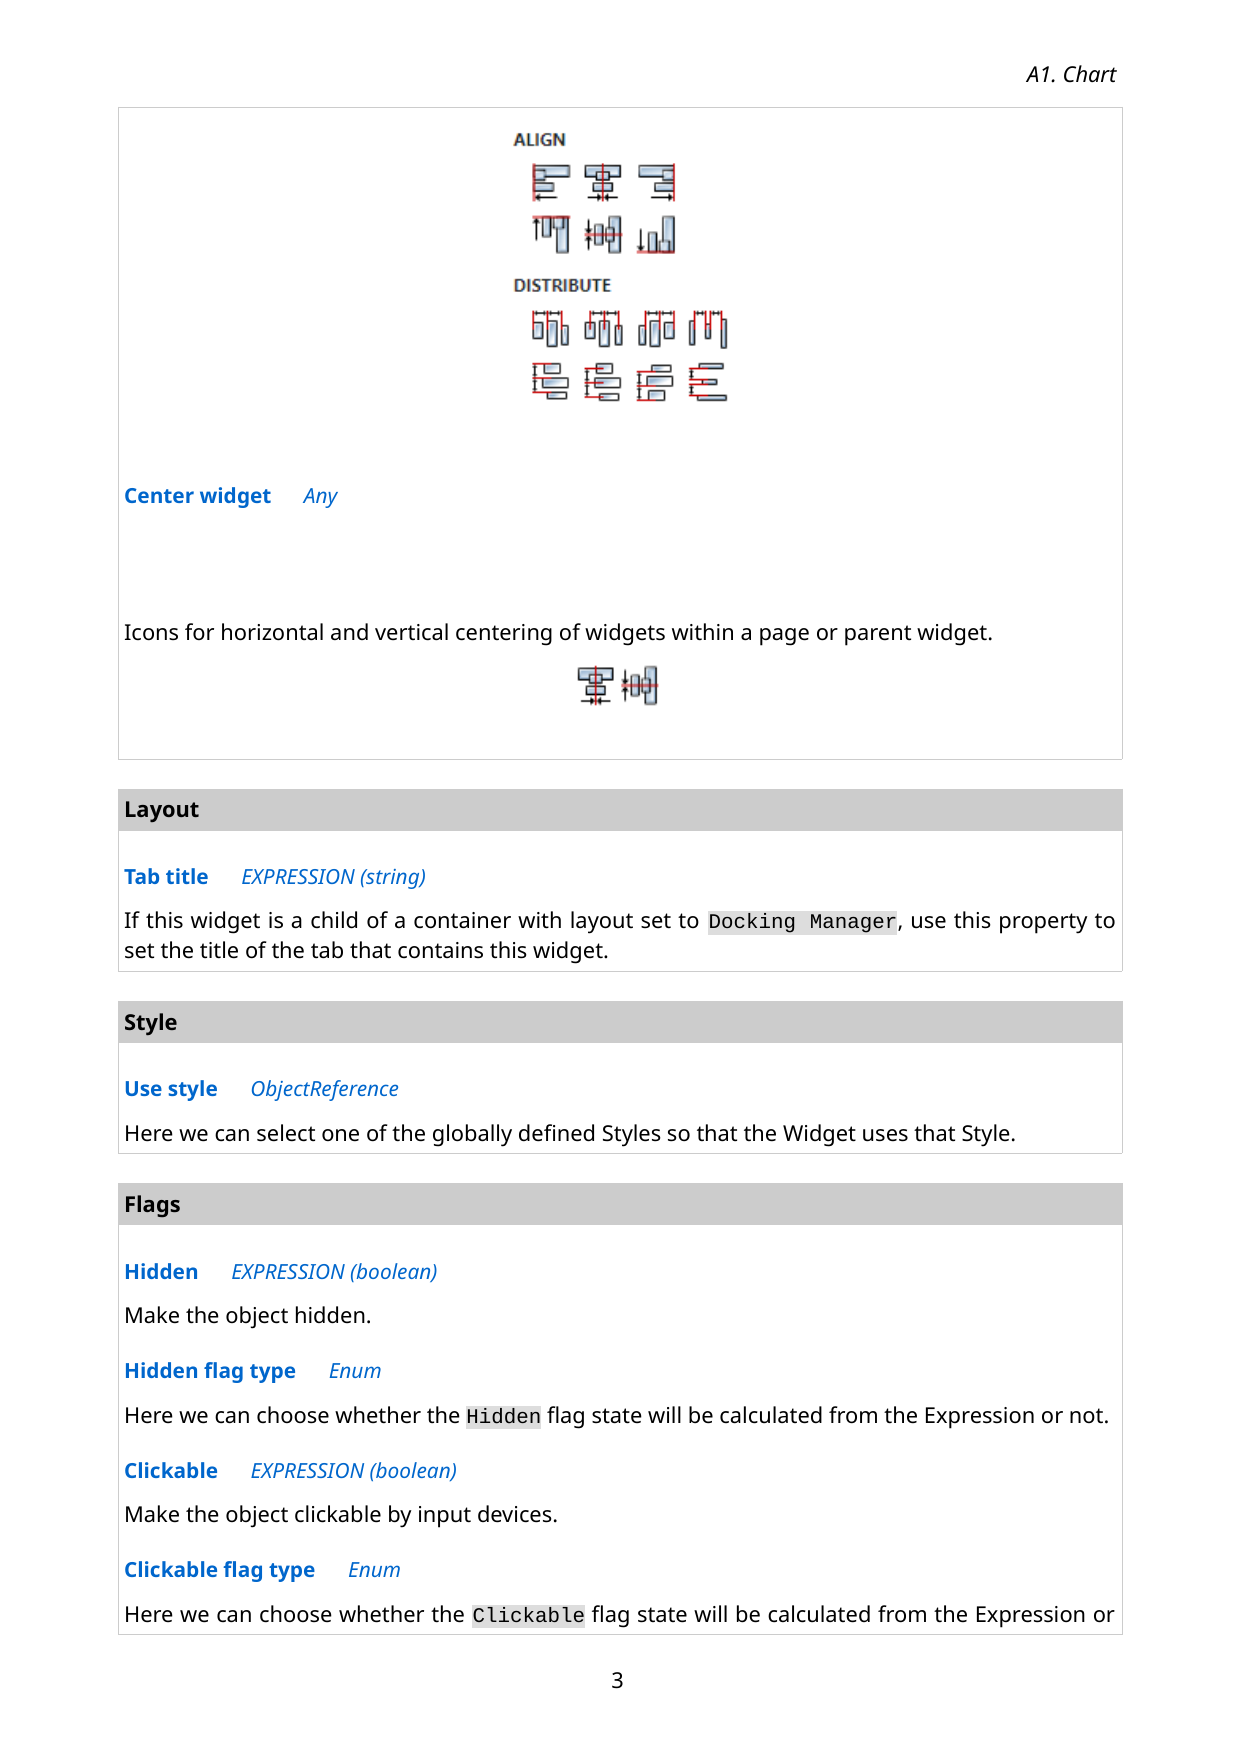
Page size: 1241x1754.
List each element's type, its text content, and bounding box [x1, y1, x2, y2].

table_cell Center widget Any Icons for horizontal and vertical centering of widgets within a page or parent widget. [119, 414, 1122, 758]
table_header Flags [119, 1184, 1122, 1224]
picture [572, 658, 668, 712]
table_header Style [119, 1002, 1122, 1042]
table_cell Use style ObjectReference Here we can select one of the globally defined Styles so that the Widget uses that Style. [119, 1043, 1122, 1153]
table_cell [119, 108, 1122, 413]
table_header Layout [119, 790, 1122, 830]
table_cell Hidden EXPRESSION (boolean) Make the object hidden. Hidden flag type Enum Here we can choose whether the Hidden flag state will be calculated from the Expression or not. Clickable EXPRESSION (boolean) Make the object clickable by input devices. Clickable flag type Enum Here we can choose whether the Clickable flag state will be calculated from the Expression or [119, 1225, 1122, 1634]
picture [490, 124, 750, 414]
table_cell Tab title EXPRESSION (string) If this widget is a child of a container with layout set to Docking Manager, use this property to set the title of the tab that contains this widget. [119, 831, 1122, 971]
